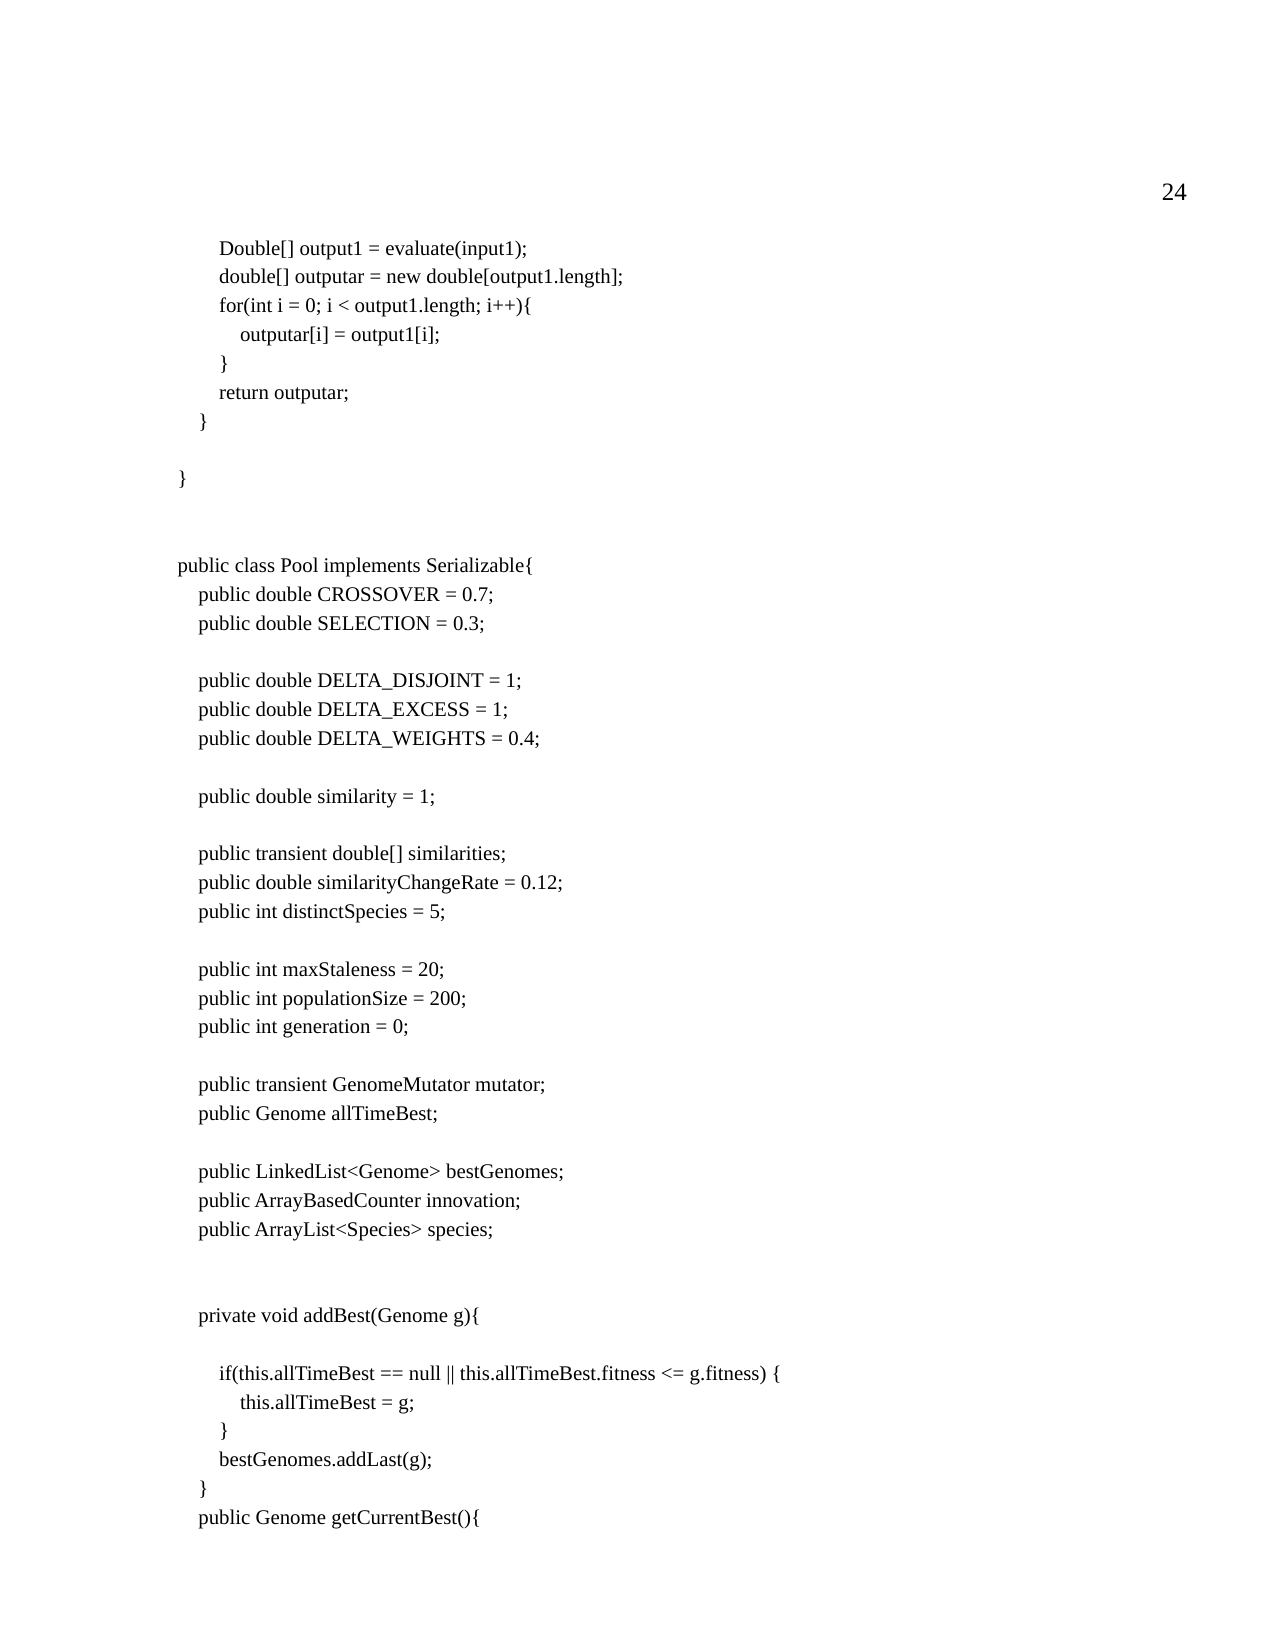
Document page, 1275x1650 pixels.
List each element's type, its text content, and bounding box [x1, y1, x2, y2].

text public ArrayList<Species> species; [177, 1216, 1186, 1241]
text public double DELTA_EXCESS = 1; [177, 697, 1186, 721]
text } [177, 1476, 1186, 1500]
text public class Pool implements Serializable{ [177, 553, 1186, 577]
text return outputar; [177, 380, 1186, 404]
text } [177, 351, 1186, 375]
text public int populationSize = 200; [177, 986, 1186, 1010]
text if(this.allTimeBest == null || this.allTimeBest.fitness <= g.fitness) { [177, 1361, 1186, 1385]
text Double[] output1 = evaluate(input1); [177, 235, 1186, 259]
text public double similarity = 1; [177, 784, 1186, 808]
text private void addBest(Genome g){ [177, 1303, 1186, 1327]
text } [177, 1418, 1186, 1442]
text public ArrayBasedCounter innovation; [177, 1188, 1186, 1212]
text bestGenomes.addLast(g); [177, 1447, 1186, 1471]
text public double DELTA_WEIGHTS = 0.4; [177, 726, 1186, 750]
text outputar[i] = output1[i]; [177, 322, 1186, 346]
text } [177, 466, 1186, 490]
text public double similarityChangeRate = 0.12; [177, 870, 1186, 894]
text double[] outputar = new double[output1.length]; [177, 264, 1186, 288]
text public int maxStaleness = 20; [177, 957, 1186, 981]
text public Genome allTimeBest; [177, 1101, 1186, 1125]
text public int distinctSpecies = 5; [177, 899, 1186, 923]
text public Genome getCurrentBest(){ [177, 1505, 1186, 1529]
text for(int i = 0; i < output1.length; i++){ [177, 293, 1186, 317]
text public double DELTA_DISJOINT = 1; [177, 668, 1186, 692]
text public int generation = 0; [177, 1014, 1186, 1038]
text this.allTimeBest = g; [177, 1389, 1186, 1414]
text public double SELECTION = 0.3; [177, 611, 1186, 634]
text public LinkedList<Genome> bestGenomes; [177, 1159, 1186, 1183]
text public transient double[] similarities; [177, 841, 1186, 865]
text public double CROSSOVER = 0.7; [177, 582, 1186, 606]
text public transient GenomeMutator mutator; [177, 1072, 1186, 1096]
text } [177, 408, 1186, 433]
